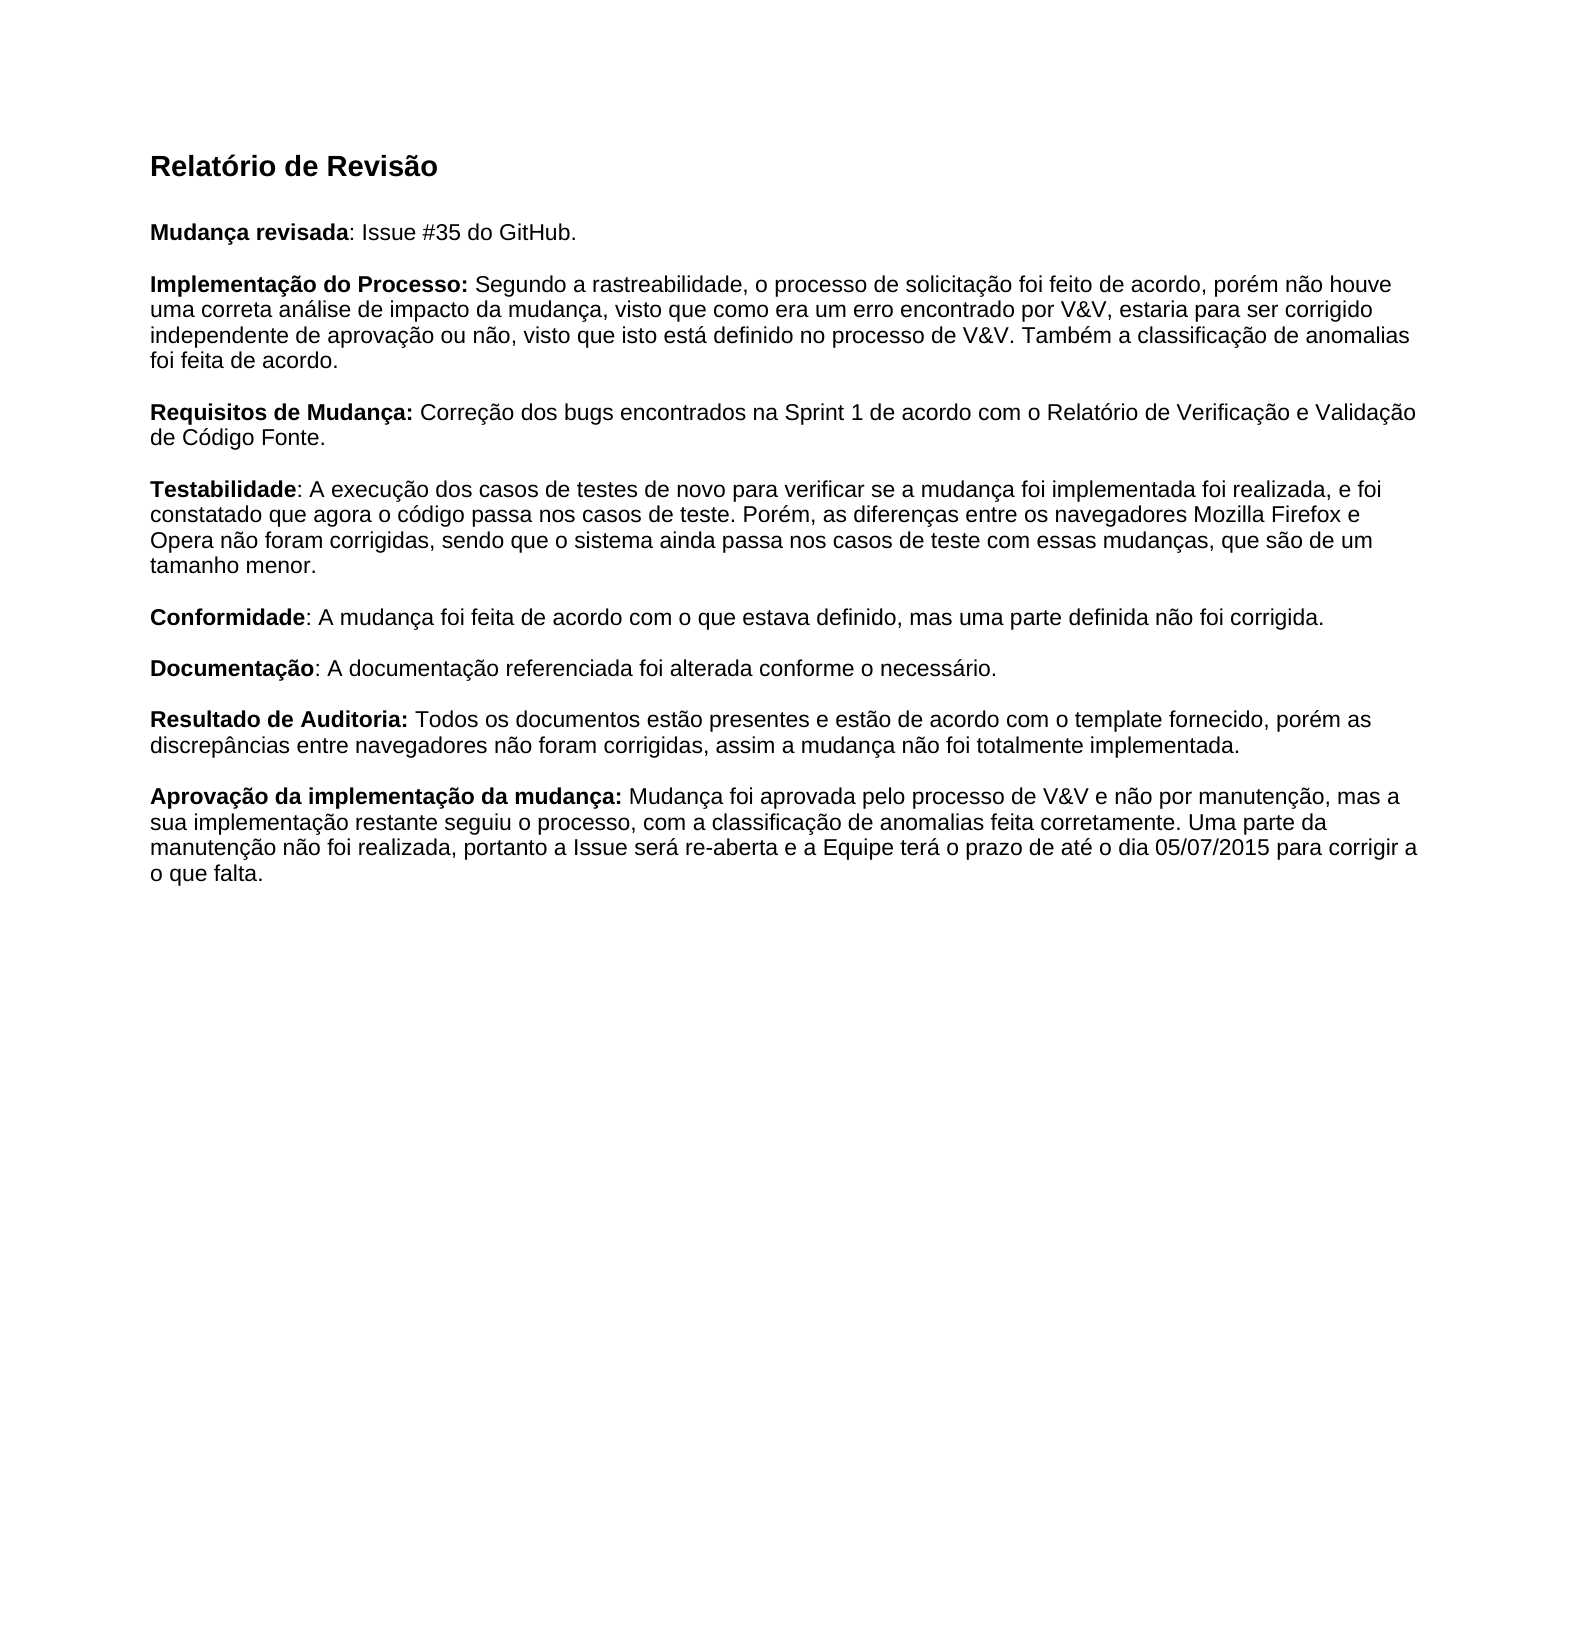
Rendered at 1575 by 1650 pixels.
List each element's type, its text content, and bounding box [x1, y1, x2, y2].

text Resultado de Auditoria: Todos os documentos estão presentes e estão de acordo com o template fornecido, porém as discrepâncias entre navegadores não foram corrigidas, assim a mudança não foi totalmente implementada. [150, 707, 1425, 758]
text Documentação: A documentação referenciada foi alterada conforme o necessário. [150, 656, 1425, 681]
text Conformidade: A mudança foi feita de acordo com o que estava definido, mas uma parte definida não foi corrigida. [150, 604, 1425, 630]
text Mudança revisada: Issue #35 do GitHub. [150, 220, 1425, 246]
text Relatório de Revisão [150, 150, 1425, 183]
text Requisitos de Mudança: Correção dos bugs encontrados na Sprint 1 de acordo com o Relatório de Verificação e Validação de Código Fonte. [150, 399, 1425, 451]
text Implementação do Processo: Segundo a rastreabilidade, o processo de solicitação foi feito de acordo, porém não houve uma correta análise de impacto da mudança, visto que como era um erro encontrado por V&V, estaria para ser corrigido independente de aprovação ou não, visto que isto está definido no processo de V&V. Também a classificação de anomalias foi feita de acordo. [150, 271, 1425, 374]
text Aprovação da implementação da mudança: Mudança foi aprovada pelo processo de V&V e não por manutenção, mas a sua implementação restante seguiu o processo, com a classificação de anomalias feita corretamente. Uma parte da manutenção não foi realizada, portanto a Issue será re-aberta e a Equipe terá o prazo de até o dia 05/07/2015 para corrigir a o que falta. [150, 784, 1425, 886]
text Testabilidade: A execução dos casos de testes de novo para verificar se a mudança foi implementada foi realizada, e foi constatado que agora o código passa nos casos de teste. Porém, as diferenças entre os navegadores Mozilla Firefox e Opera não foram corrigidas, sendo que o sistema ainda passa nos casos de teste com essas mudanças, que são de um tamanho menor. [150, 476, 1425, 579]
